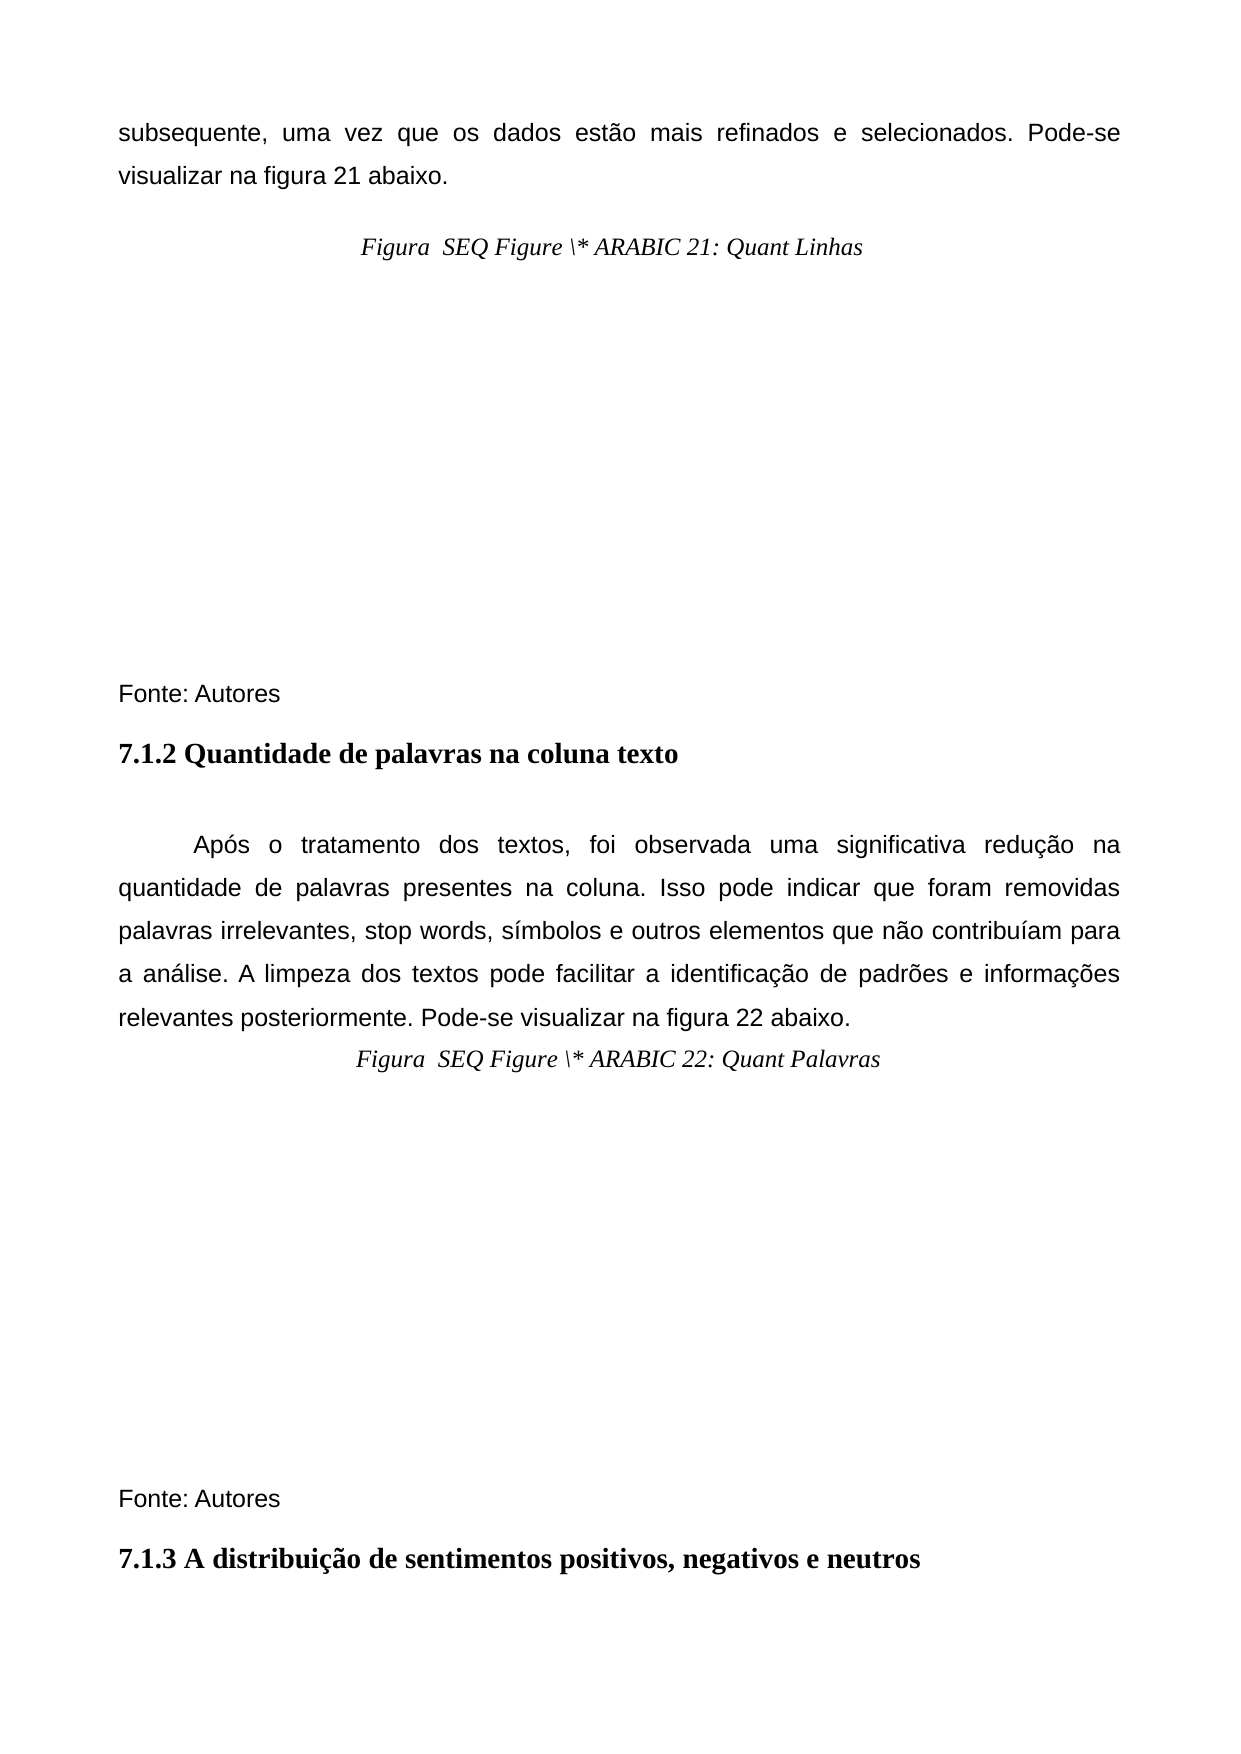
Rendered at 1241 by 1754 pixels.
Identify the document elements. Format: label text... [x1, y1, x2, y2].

text subsequente, uma vez que os dados estão mais refinados e selecionados. Pode-se visualizar na figura 21 abaixo. [118, 118, 1122, 190]
text Fonte: Autores [118, 213, 1122, 707]
subtitle 7.1.3 A distribuição de sentimentos positivos, negativos e neutros [118, 1542, 1122, 1575]
text Fonte: Autores [118, 1054, 1122, 1513]
text Após o tratamento dos textos, foi observada uma significativa redução na quantidade de palavras presentes na coluna. Isso pode indicar que foram removidas palavras irrelevantes, stop words, símbolos e outros elementos que não contribuíam para a análise. A limpeza dos textos pode facilitar a identificação de padrões e informações relevantes posteriormente. Pode-se visualizar na figura 22 abaixo. [118, 830, 1122, 1031]
subtitle 7.1.2 Quantidade de palavras na coluna texto [118, 736, 1122, 770]
